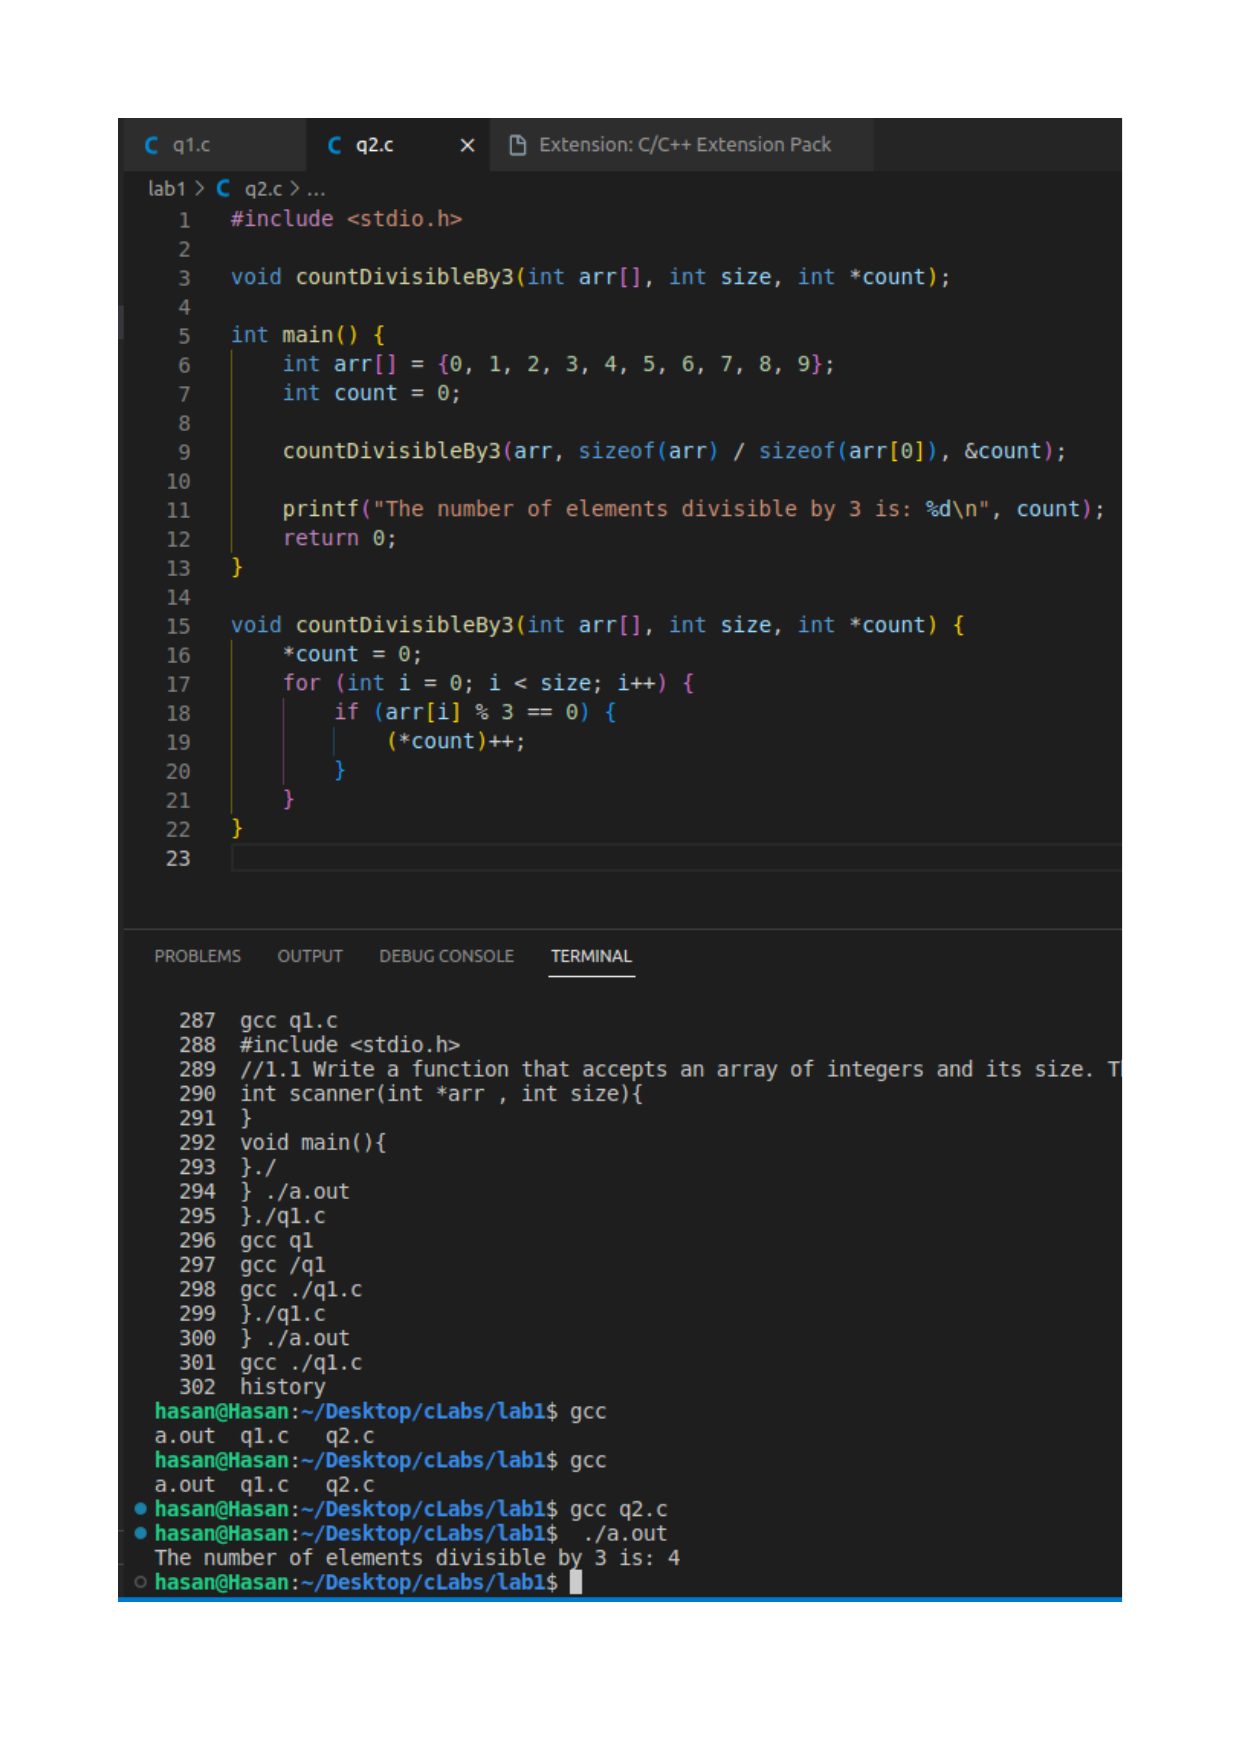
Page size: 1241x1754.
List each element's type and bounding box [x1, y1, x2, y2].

picture [118, 118, 1123, 1602]
